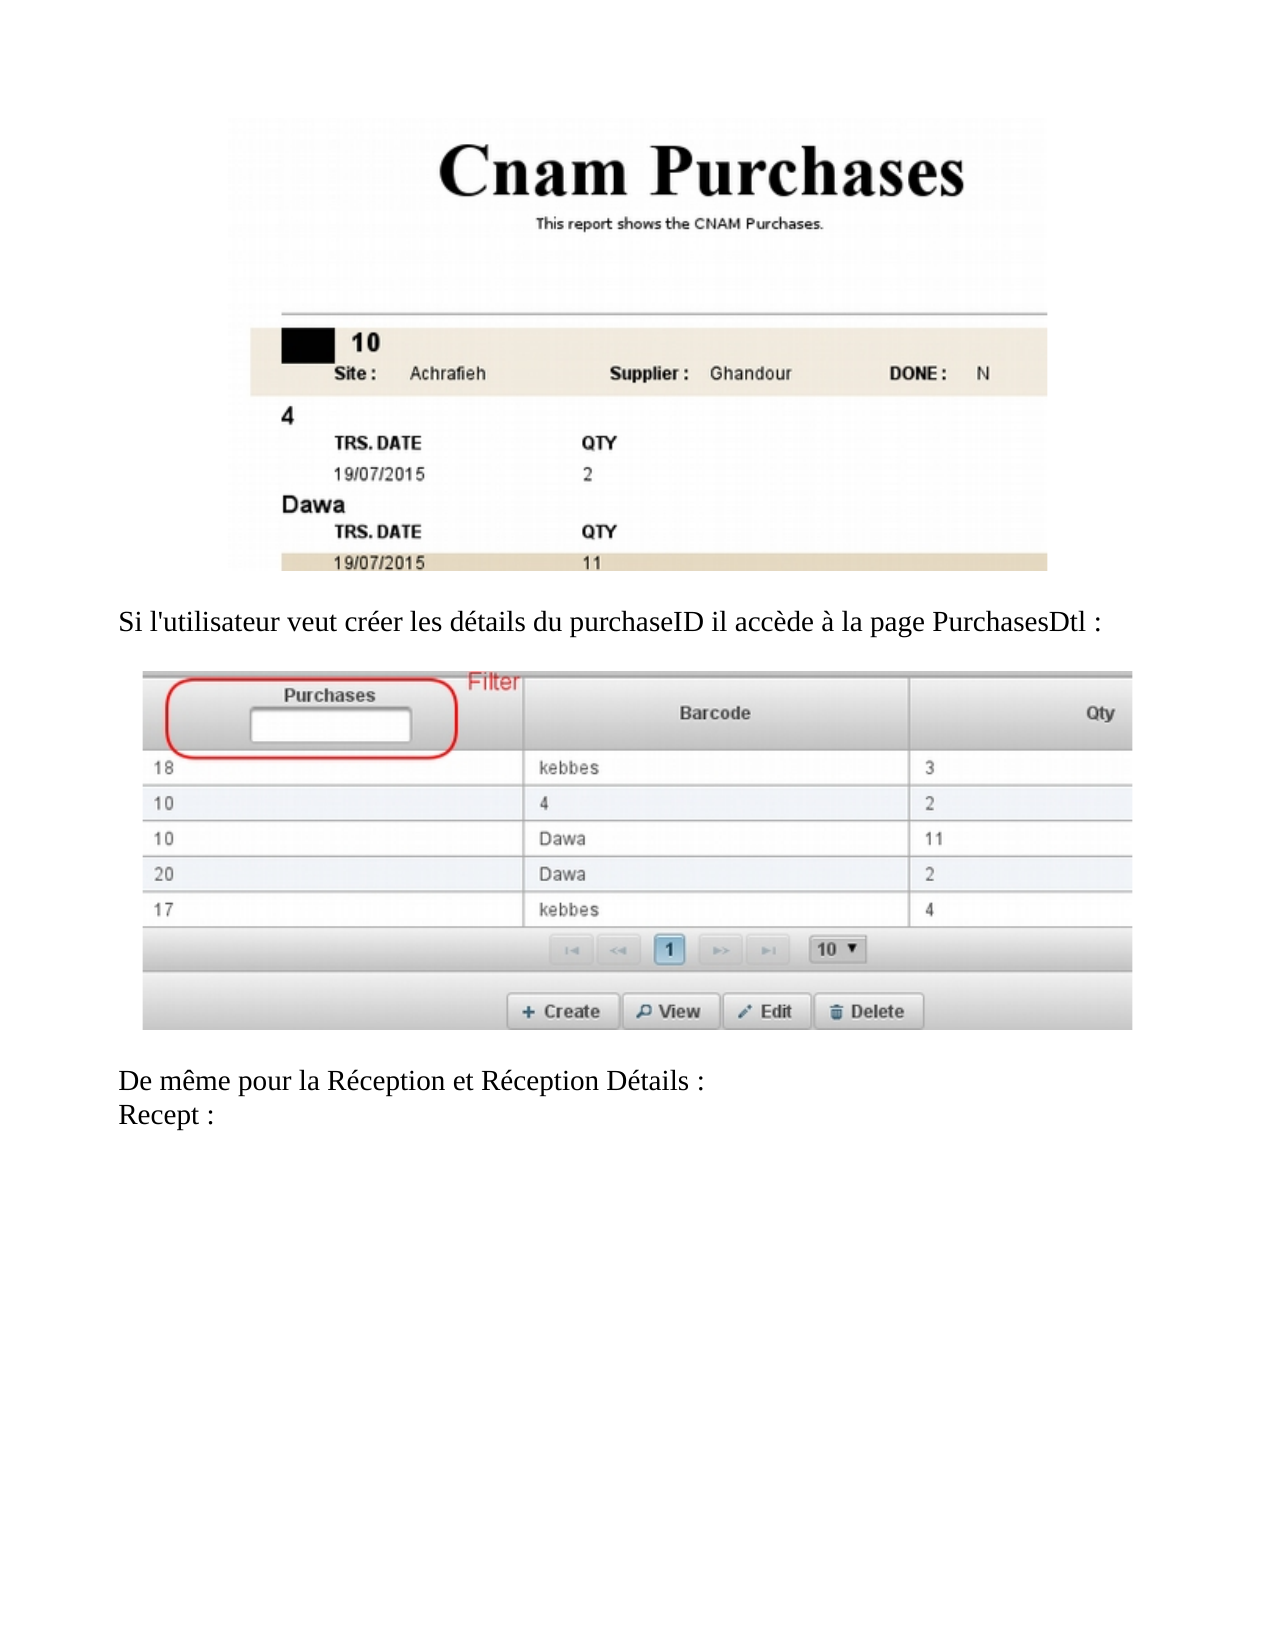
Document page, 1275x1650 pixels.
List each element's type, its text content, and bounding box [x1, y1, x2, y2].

picture [142, 671, 1133, 1030]
text Si l'utilisateur veut créer les détails du purchaseID il accède à la page PurchasesDtl : [118, 604, 1157, 638]
picture [227, 118, 1048, 571]
text De même pour la Réception et Réception Détails : Recept : [118, 1063, 1157, 1130]
